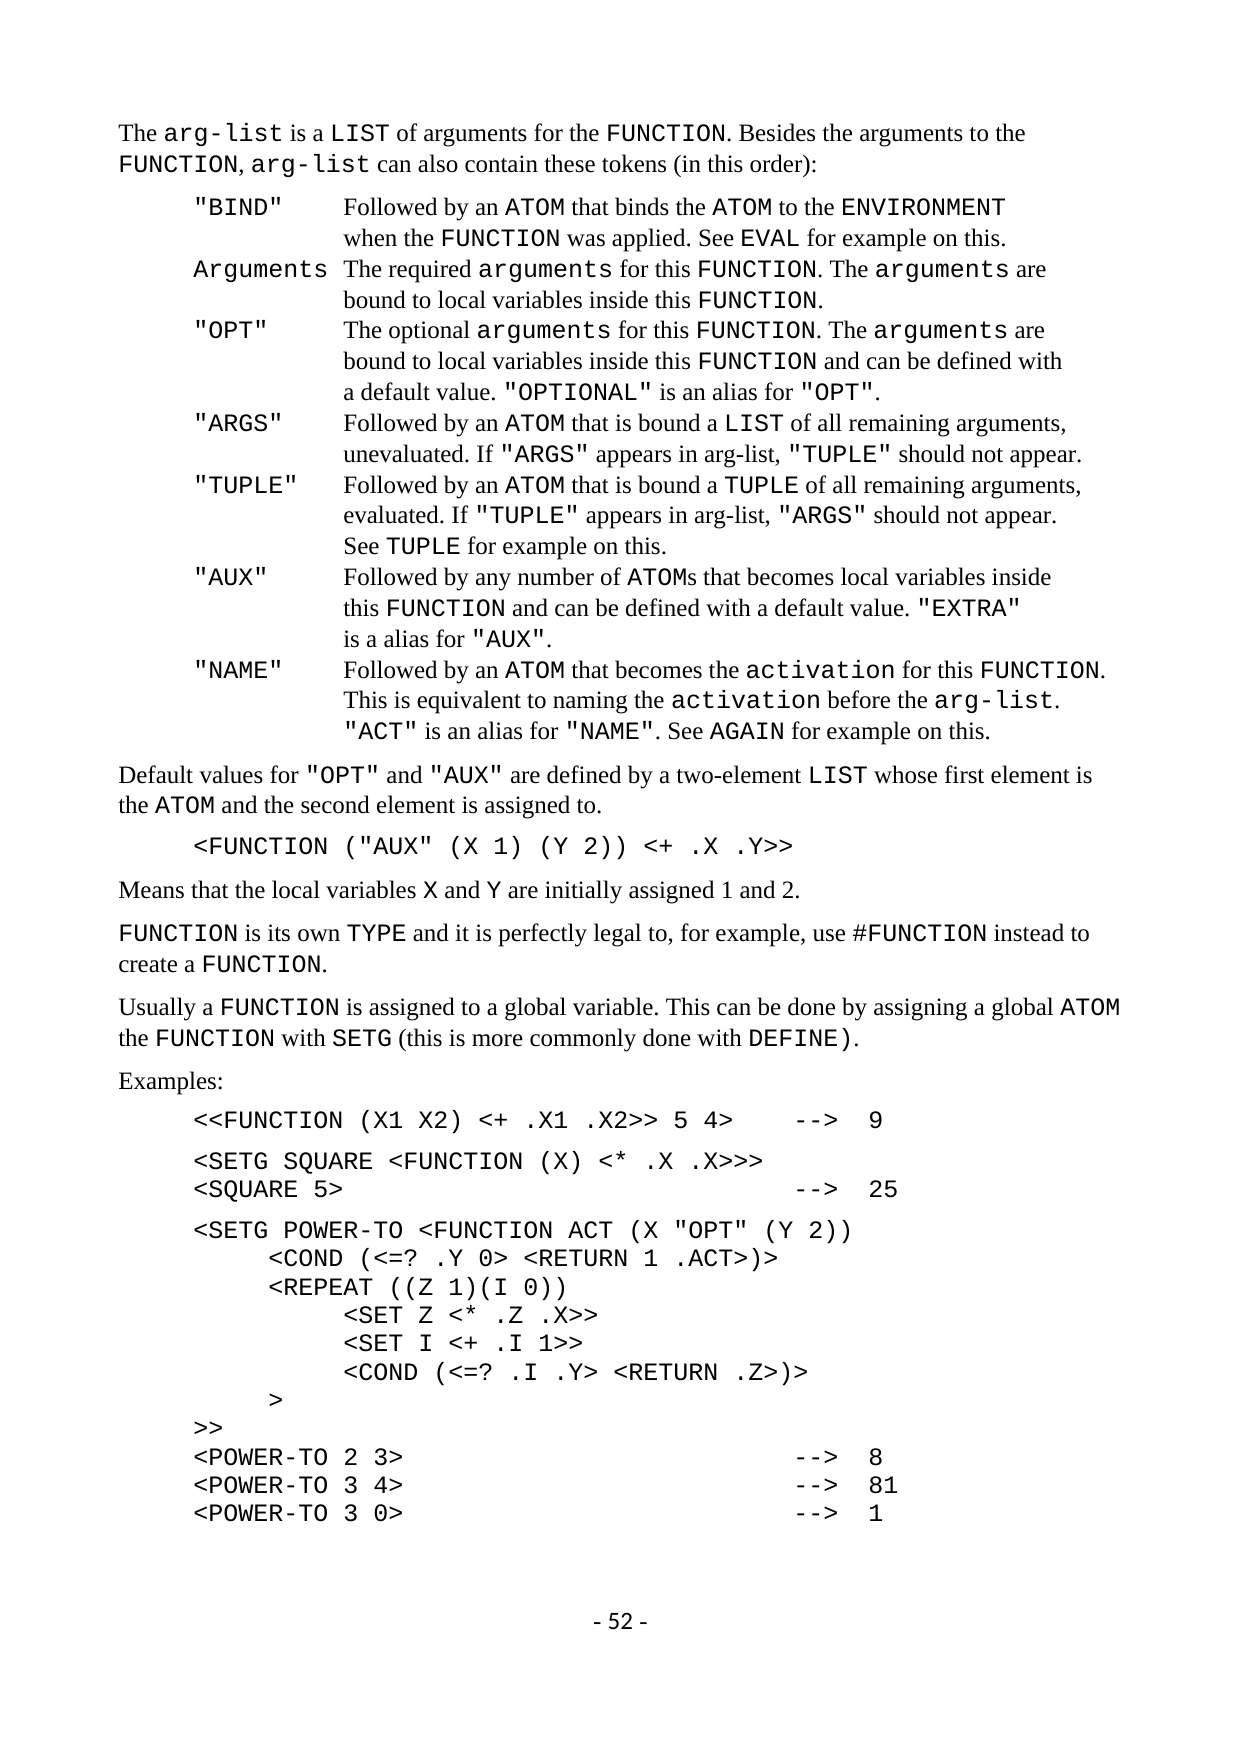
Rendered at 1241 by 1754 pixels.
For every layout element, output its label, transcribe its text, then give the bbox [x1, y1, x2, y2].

text FUNCTION is its own TYPE and it is perfectly legal to, for example, use #FUNCTION instead to create a FUNCTION. [118, 918, 1122, 980]
text <SETG SQUARE <FUNCTION (X) <* .X .X>>> <SQUARE 5> --> 25 [118, 1148, 1122, 1205]
text <FUNCTION ("AUX" (X 1) (Y 2)) <+ .X .Y>> [118, 834, 1122, 862]
text "BIND" Followed by an ATOM that binds the ATOM to the ENVIRONMENT when the FUNCTION was applied. See EVAL for example on this. Arguments The required arguments for this FUNCTION. The arguments are bound to local variables inside this FUNCTION. "OPT" The optional arguments for this FUNCTION. The arguments are bound to local variables inside this FUNCTION and can be defined with a default value. "OPTIONAL" is an alias for "OPT". "ARGS" Followed by an ATOM that is bound a LIST of all remaining arguments, unevaluated. If "ARGS" appears in arg-list, "TUPLE" should not appear. "TUPLE" Followed by an ATOM that is bound a TUPLE of all remaining arguments, evaluated. If "TUPLE" appears in arg-list, "ARGS" should not appear. See TUPLE for example on this. "AUX" Followed by any number of ATOMs that becomes local variables inside this FUNCTION and can be defined with a default value. "EXTRA" is a alias for "AUX". "NAME" Followed by an ATOM that becomes the activation for this FUNCTION. This is equivalent to naming the activation before the arg-list. "ACT" is an alias for "NAME". See AGAIN for example on this. [118, 192, 1122, 747]
text Means that the local variables X and Y are initially assigned 1 and 2. [118, 875, 1122, 906]
text The arg-list is a LIST of arguments for the FUNCTION. Besides the arguments to the FUNCTION, arg-list can also contain these tokens (in this order): [118, 118, 1122, 180]
text <<FUNCTION (X1 X2) <+ .X1 .X2>> 5 4> --> 9 [118, 1108, 1122, 1136]
text Usually a FUNCTION is assigned to a global variable. This can be done by assigning a global ATOM the FUNCTION with SETG (this is more commonly done with DEFINE). [118, 992, 1122, 1054]
text Default values for "OPT" and "AUX" are defined by a two-element LIST whose first element is the ATOM and the second element is assigned to. [118, 760, 1122, 821]
text <SETG POWER-TO <FUNCTION ACT (X "OPT" (Y 2)) <COND (<=? .Y 0> <RETURN 1 .ACT>)> <REPEAT ((Z 1)(I 0)) <SET Z <* .Z .X>> <SET I <+ .I 1>> <COND (<=? .I .Y> <RETURN .Z>)> > >> <POWER-TO 2 3> --> 8 <POWER-TO 3 4> --> 81 <POWER-TO 3 0> --> 1 [118, 1218, 1122, 1529]
text Examples: [118, 1066, 1122, 1095]
